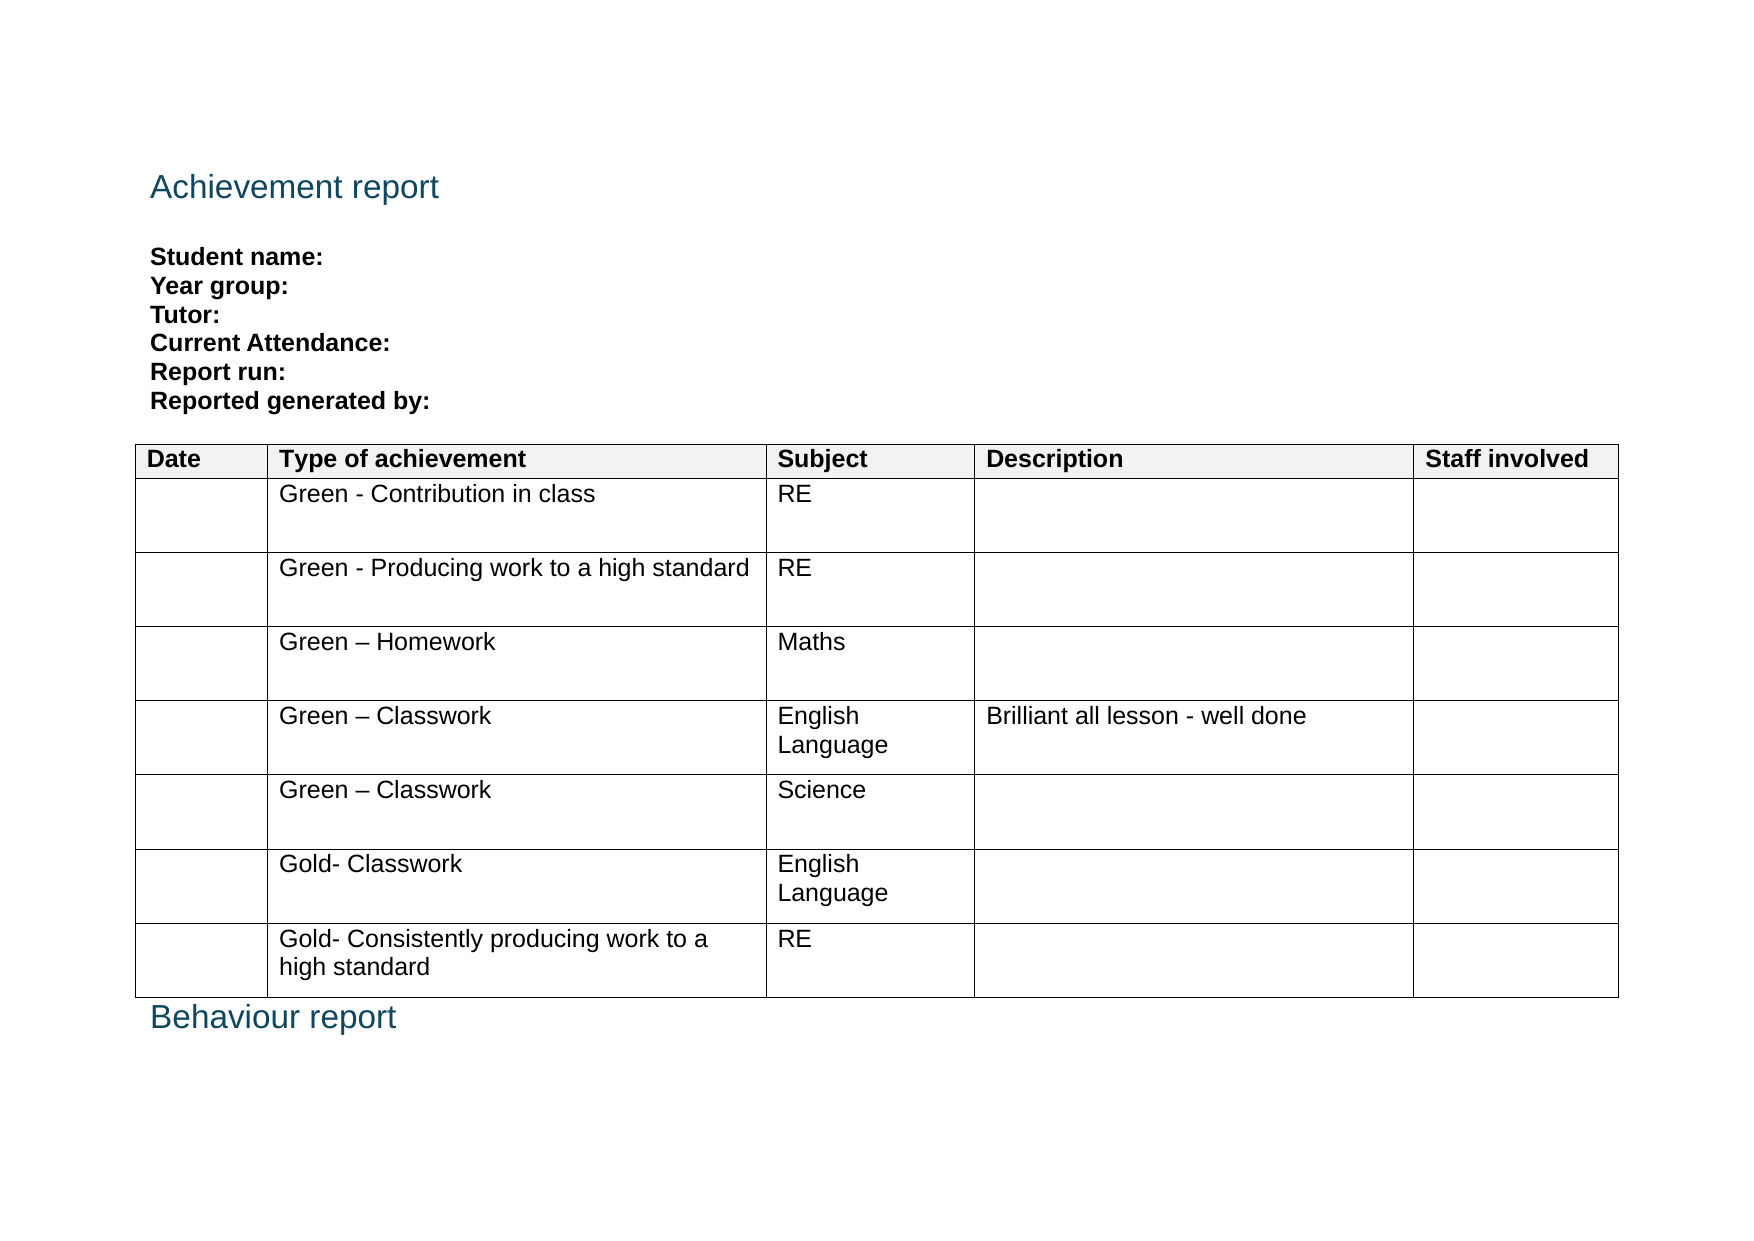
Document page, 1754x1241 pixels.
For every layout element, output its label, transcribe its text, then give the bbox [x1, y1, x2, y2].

table_cell [136, 479, 267, 552]
table_cell [1414, 553, 1618, 626]
text Report run: [150, 357, 1604, 386]
table_cell RE [767, 479, 974, 552]
table_header Type of achievement [268, 445, 766, 478]
text Behaviour report [150, 998, 1604, 1067]
table_cell RE [767, 553, 974, 626]
table_cell RE [767, 924, 974, 997]
text Student name: Year group: Tutor: Current Attendance: [150, 213, 1604, 357]
table_cell English Language [767, 701, 974, 774]
table_cell [1414, 924, 1618, 997]
table_cell [136, 701, 267, 774]
table_cell Green - Producing work to a high standard [268, 553, 766, 626]
table_cell [1414, 627, 1618, 700]
table_cell English Language [767, 850, 974, 922]
subtitle Achievement report [150, 167, 1604, 205]
table_cell Gold- Consistently producing work to a high standard [268, 924, 766, 997]
table_cell [975, 924, 1413, 997]
table_cell Green - Contribution in class [268, 479, 766, 552]
table_header Subject [767, 445, 974, 478]
table_cell [1414, 479, 1618, 552]
table_cell Green – Homework [268, 627, 766, 700]
table_cell [136, 850, 267, 922]
table_cell [136, 627, 267, 700]
table_cell Gold- Classwork [268, 850, 766, 922]
text Reported generated by: [150, 386, 1604, 415]
table_header Description [975, 445, 1413, 478]
table_cell [1414, 701, 1618, 774]
table_cell Brilliant all lesson - well done [975, 701, 1413, 774]
table_cell Green – Classwork [268, 775, 766, 848]
table_cell Green – Classwork [268, 701, 766, 774]
table_cell [1414, 850, 1618, 922]
table_cell [975, 850, 1413, 922]
table_cell [975, 627, 1413, 700]
table_header Date [136, 445, 267, 478]
table_cell [1414, 775, 1618, 848]
table_cell Science [767, 775, 974, 848]
table_cell [975, 553, 1413, 626]
table_cell [975, 479, 1413, 552]
table_cell [136, 924, 267, 997]
table_cell [136, 775, 267, 848]
table_cell [975, 775, 1413, 848]
table_cell Maths [767, 627, 974, 700]
table_cell [136, 553, 267, 626]
table_header Staff involved [1414, 445, 1618, 478]
